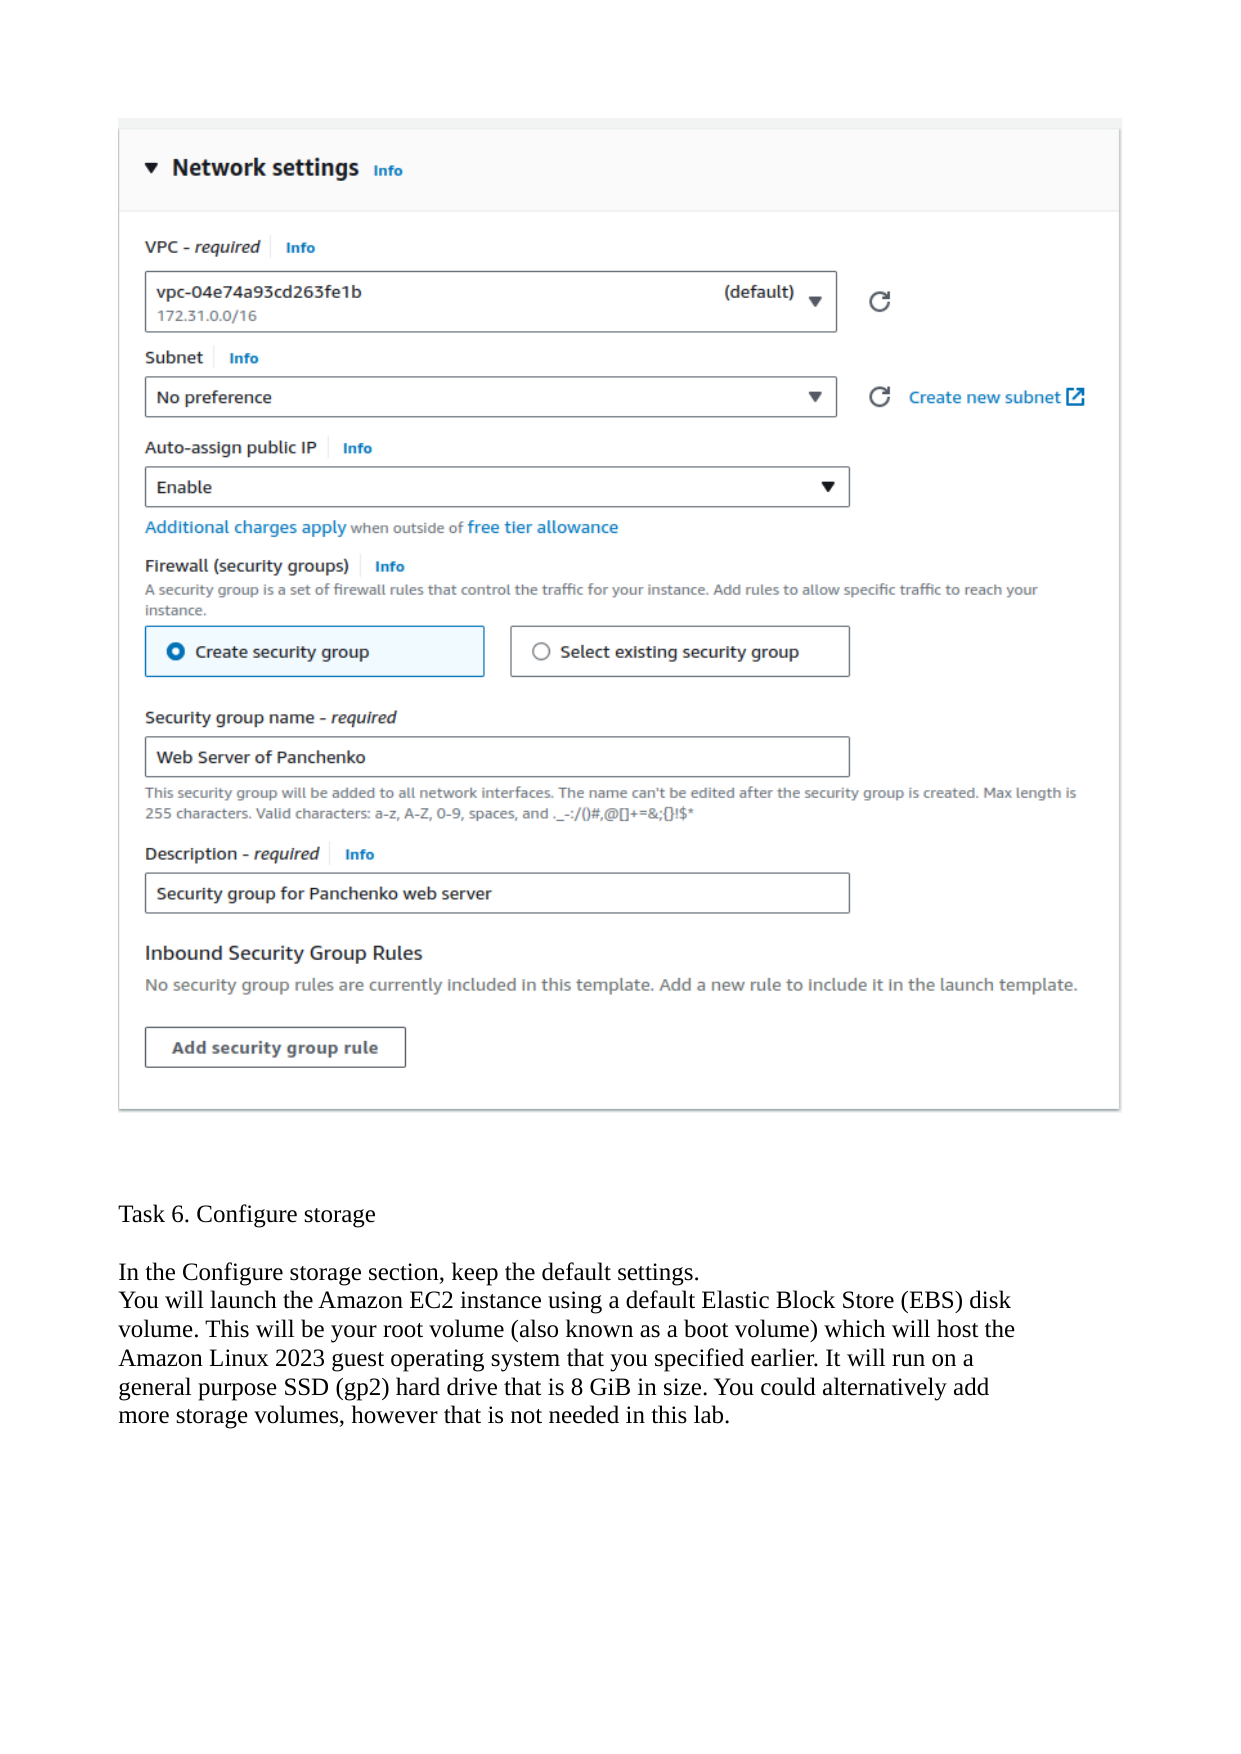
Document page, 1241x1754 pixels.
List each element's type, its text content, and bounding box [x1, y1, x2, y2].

text You will launch the Amazon EC2 instance using a default Elastic Block Store (EBS) disk [118, 1286, 1122, 1314]
picture [118, 118, 1123, 1113]
text more storage volumes, however that is not needed in this lab. [118, 1401, 1122, 1429]
text Task 6. Configure storage In the Configure storage section, keep the default settings. [118, 1199, 1122, 1286]
text Amazon Linux 2023 guest operating system that you specified earlier. It will run on a [118, 1343, 1122, 1372]
text general purpose SSD (gp2) hard drive that is 8 GiB in size. You could alternatively add [118, 1372, 1122, 1401]
text volume. This will be your root volume (also known as a boot volume) which will host the [118, 1314, 1122, 1343]
